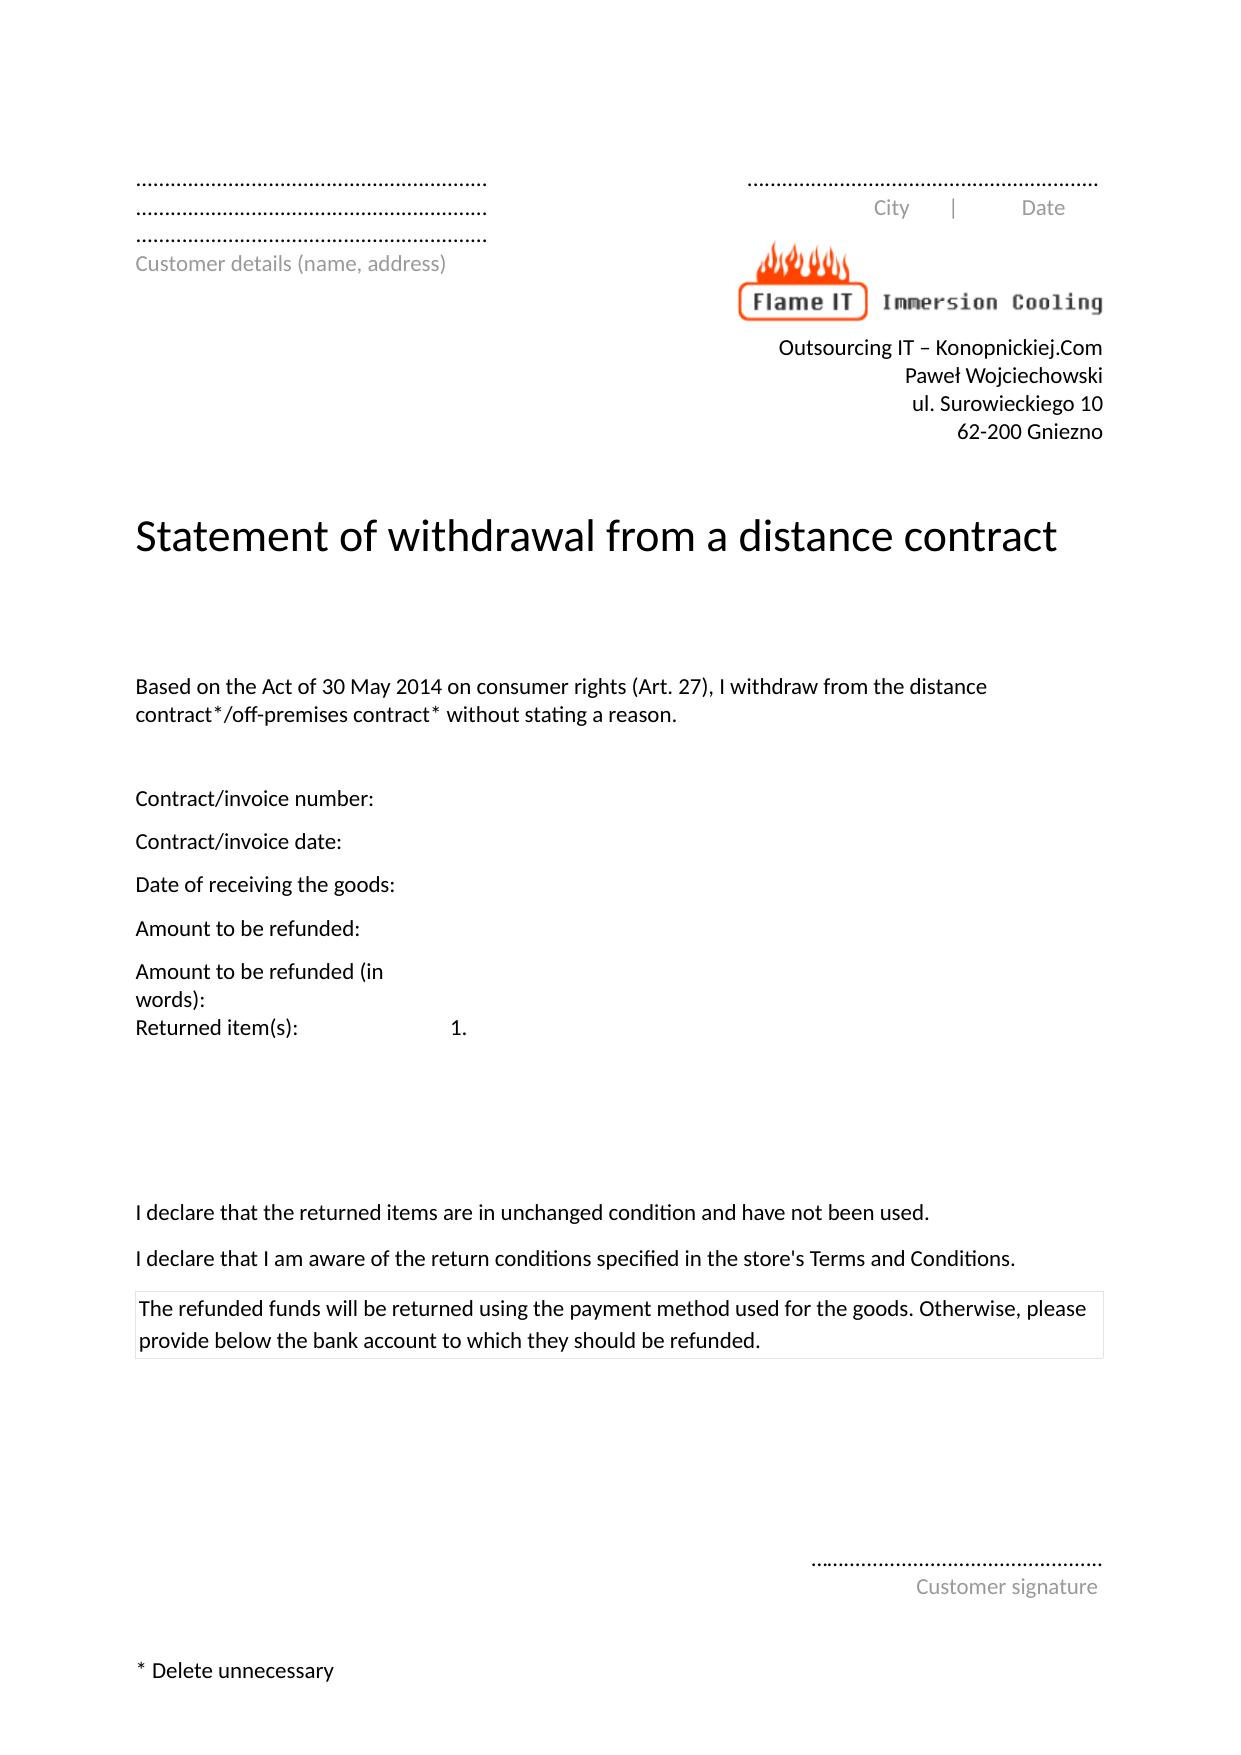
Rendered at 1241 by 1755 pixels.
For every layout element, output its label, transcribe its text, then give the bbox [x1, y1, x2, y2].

text 62-200 Gniezno [135, 417, 1103, 446]
table_header [412, 784, 1103, 827]
table_header Contract/invoice number: [135, 784, 412, 827]
table_cell [412, 827, 1103, 871]
text The refunded funds will be returned using the payment method used for the goods. Otherwise, please provide below the bank account to which they should be refunded. [136, 1292, 1103, 1358]
text Outsourcing IT – Konopnickiej.Com [135, 333, 1103, 361]
text Paweł Wojciechowski [135, 361, 1103, 389]
text I declare that the returned items are in unchanged condition and have not been used. [135, 1198, 1103, 1226]
text Customer details (name, address) [135, 249, 736, 277]
table_cell Contract/invoice date: [135, 827, 412, 871]
text Based on the Act of 30 May 2014 on consumer rights (Art. 27), I withdraw from the distance contract*/off-premises contract* without stating a reason. [135, 672, 1103, 728]
table_cell [412, 957, 1103, 1013]
table_cell [412, 914, 1103, 957]
text ............................................................. ............................................................. [135, 164, 1103, 193]
text ……............................................. [135, 1544, 1103, 1572]
table_cell [412, 871, 1103, 914]
table_cell Date of receiving the goods: [135, 871, 412, 914]
text * Delete unnecessary [135, 1657, 1103, 1684]
text Customer signature [135, 1572, 1103, 1601]
table_cell Returned item(s): [135, 1013, 412, 1056]
text ............................................................. City | Date [135, 193, 1103, 221]
text ul. Surowieckiego 10 [135, 389, 1103, 417]
text ............................................................. [135, 221, 1103, 249]
text I declare that I am aware of the return conditions specified in the store's Terms and Conditions. [135, 1244, 1103, 1273]
picture [736, 230, 1105, 331]
table_cell Amount to be refunded: [135, 914, 412, 957]
text Statement of withdrawal from a distance contract [135, 507, 1103, 562]
table_cell [412, 1013, 1103, 1056]
table_cell Amount to be refunded (in words): [135, 957, 412, 1013]
